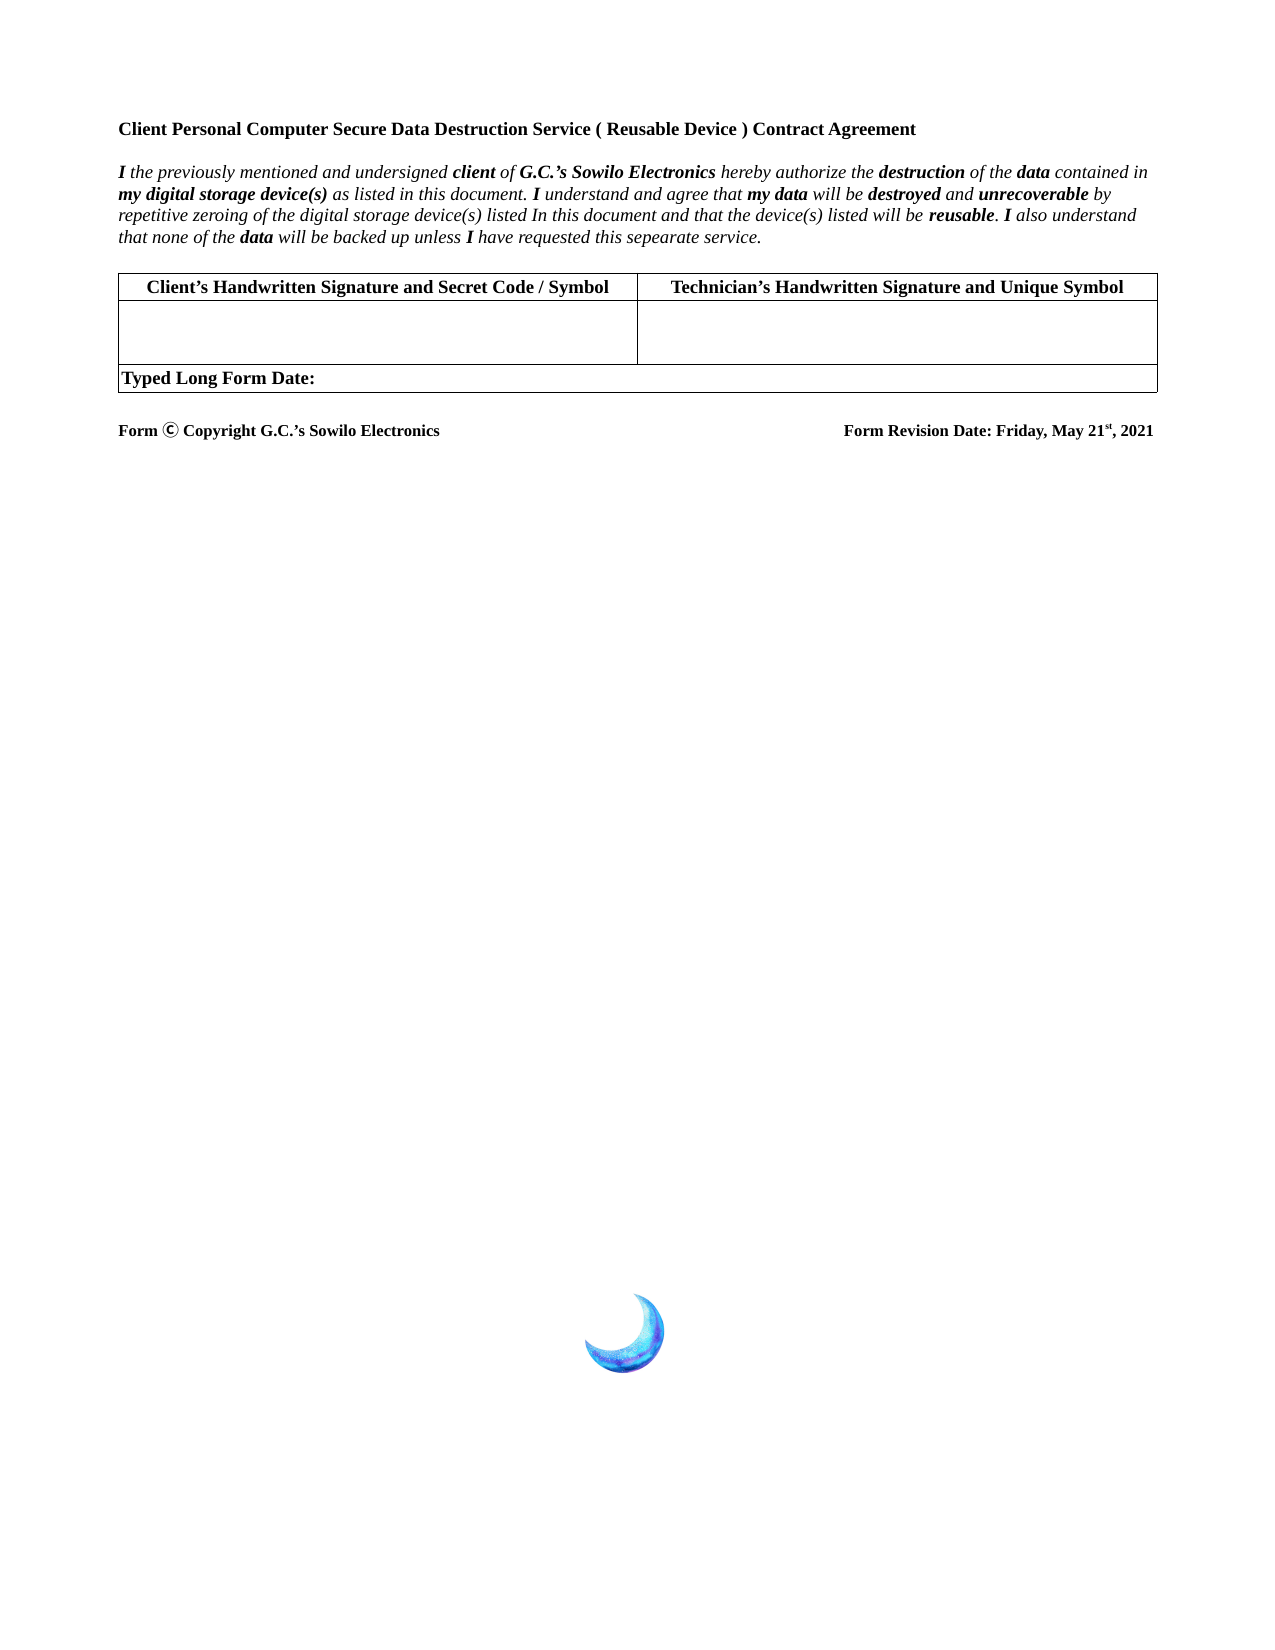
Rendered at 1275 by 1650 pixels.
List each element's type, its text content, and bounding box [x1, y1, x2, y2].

text Form Ⓒ Copyright G.C.’s Sowilo Electronics Form Revision Date: Friday, May 21st, 2021 [118, 421, 1157, 440]
table_header Typed Long Form Date: [119, 365, 1157, 392]
table_cell [119, 301, 637, 364]
table_header Technician’s Handwritten Signature and Unique Symbol [638, 274, 1157, 300]
picture [575, 1283, 675, 1384]
table_cell [638, 301, 1157, 364]
table_header Client’s Handwritten Signature and Secret Code / Symbol [119, 274, 637, 300]
text Client Personal Computer Secure Data Destruction Service ( Reusable Device ) Contract Agreement [118, 118, 1157, 140]
text I the previously mentioned and undersigned client of G.C.’s Sowilo Electronics hereby authorize the destruction of the data contained in my digital storage device(s) as listed in this document. I understand and agree that my data will be destroyed and unrecoverable by repetitive zeroing of the digital storage device(s) listed In this document and that the device(s) listed will be reusable. I also understand that none of the data will be backed up unless I have requested this sepearate service. [118, 161, 1157, 247]
